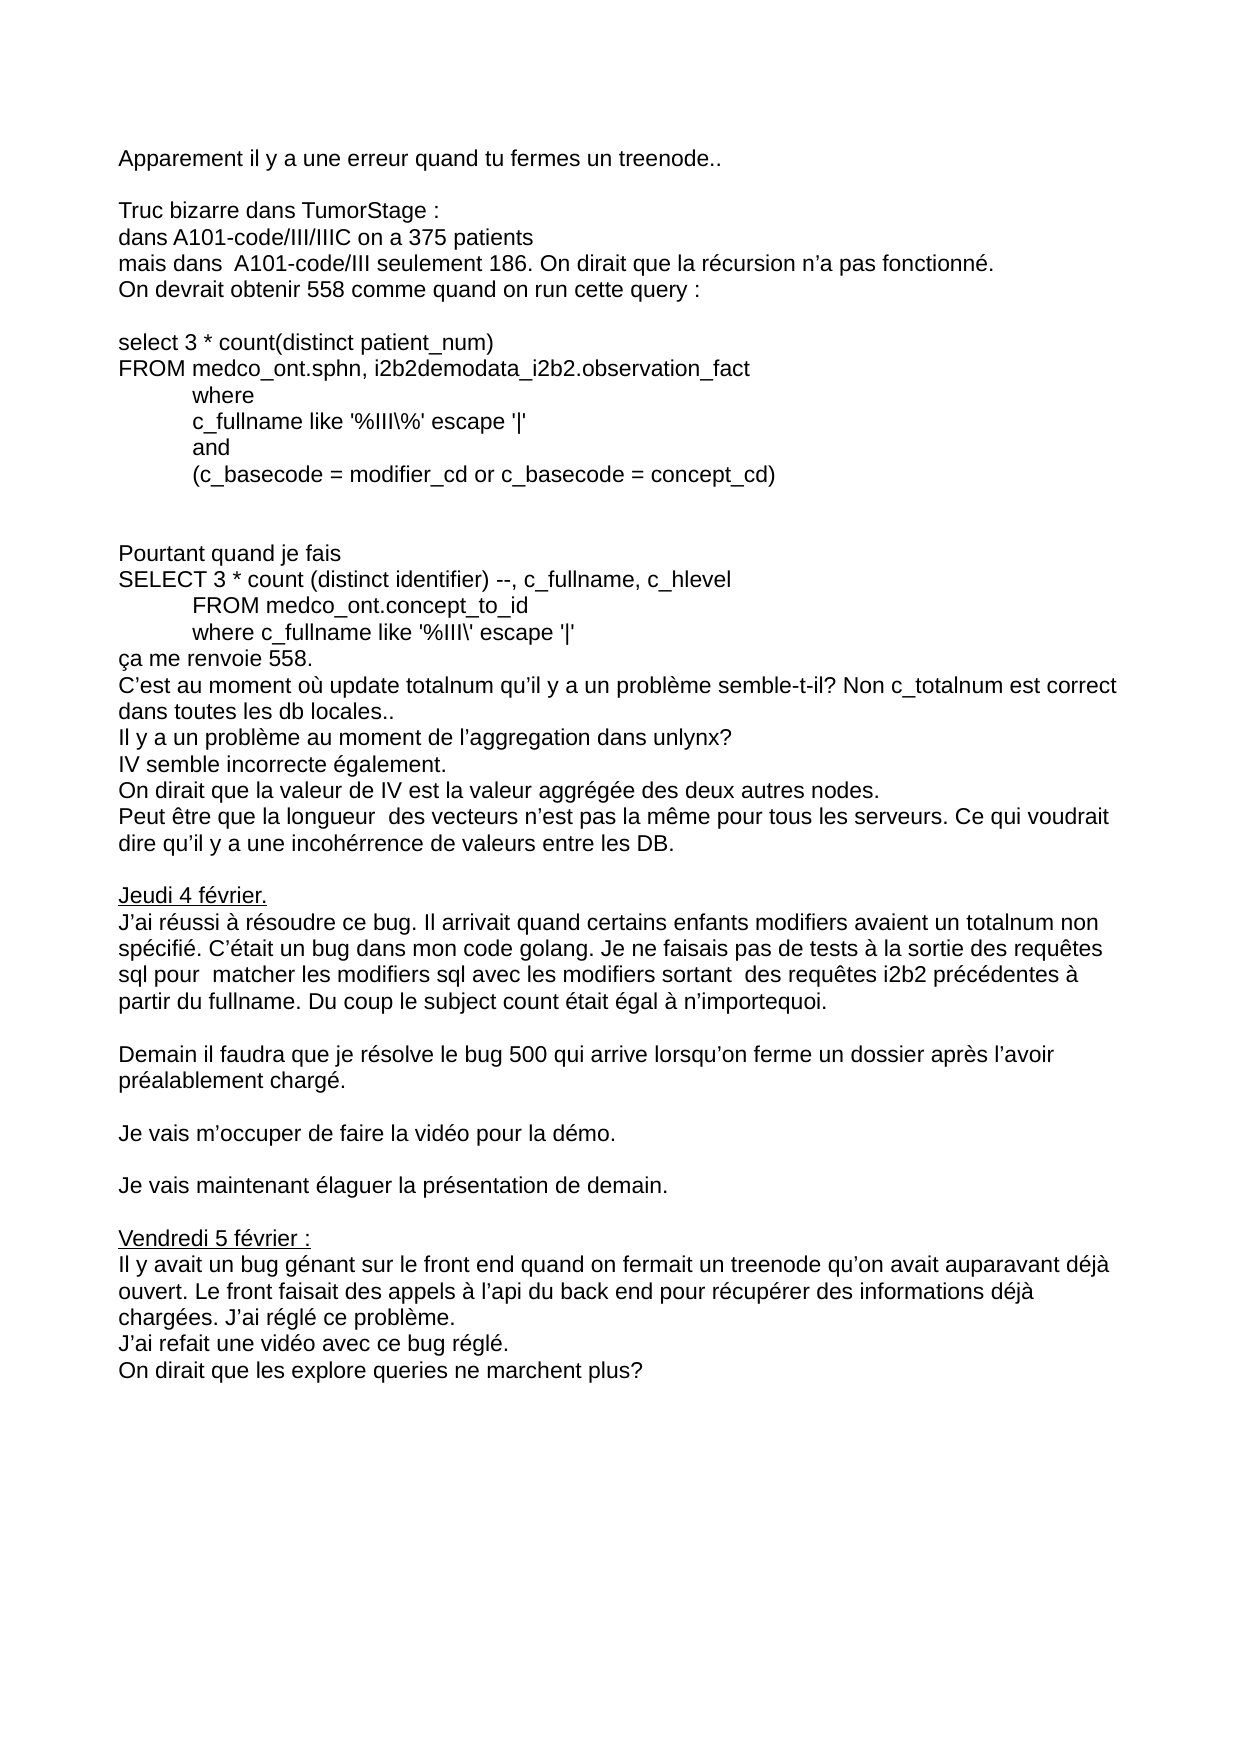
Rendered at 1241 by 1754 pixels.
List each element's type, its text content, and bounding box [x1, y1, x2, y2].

text and [118, 434, 1122, 461]
text Vendredi 5 février : [118, 1225, 1122, 1251]
text Je vais m’occuper de faire la vidéo pour la démo. [118, 1119, 1122, 1146]
text Peut être que la longueur des vecteurs n’est pas la même pour tous les serveurs. Ce qui voudrait dire qu’il y a une incohérrence de valeurs entre les DB. [118, 803, 1122, 856]
text On dirait que la valeur de IV est la valeur aggrégée des deux autres nodes. [118, 777, 1122, 803]
text IV semble incorrecte également. [118, 751, 1122, 777]
text On dirait que les explore queries ne marchent plus? [118, 1357, 1122, 1383]
text Je vais maintenant élaguer la présentation de demain. [118, 1172, 1122, 1199]
text Demain il faudra que je résolve le bug 500 qui arrive lorsqu’on ferme un dossier après l’avoir préalablement chargé. [118, 1041, 1122, 1093]
text SELECT 3 * count (distinct identifier) --, c_fullname, c_hlevel [118, 566, 1122, 592]
text On devrait obtenir 558 comme quand on run cette query : [118, 276, 1122, 303]
text Truc bizarre dans TumorStage : [118, 197, 1122, 223]
text Il y a un problème au moment de l’aggregation dans unlynx? [118, 724, 1122, 751]
text where c_fullname like '%III\' escape '|' [118, 619, 1122, 645]
text FROM medco_ont.sphn, i2b2demodata_i2b2.observation_fact [118, 355, 1122, 382]
text mais dans A101-code/III seulement 186. On dirait que la récursion n’a pas fonctionné. [118, 250, 1122, 276]
text (c_basecode = modifier_cd or c_basecode = concept_cd) [118, 461, 1122, 487]
text C’est au moment où update totalnum qu’il y a un problème semble-t-il? Non c_totalnum est correct dans toutes les db locales.. [118, 672, 1122, 724]
text dans A101-code/III/IIIC on a 375 patients [118, 223, 1122, 250]
text FROM medco_ont.concept_to_id [118, 592, 1122, 619]
text Jeudi 4 février. [118, 882, 1122, 909]
text c_fullname like '%III\%' escape '|' [118, 408, 1122, 434]
text J’ai réussi à résoudre ce bug. Il arrivait quand certains enfants modifiers avaient un totalnum non spécifié. C’était un bug dans mon code golang. Je ne faisais pas de tests à la sortie des requêtes sql pour matcher les modifiers sql avec les modifiers sortant des requêtes i2b2 précédentes à partir du fullname. Du coup le subject count était égal à n’importequoi. [118, 909, 1122, 1014]
text where [118, 382, 1122, 408]
text Apparement il y a une erreur quand tu fermes un treenode.. [118, 144, 1122, 171]
text ça me renvoie 558. [118, 645, 1122, 672]
text Pourtant quand je fais [118, 540, 1122, 566]
text Il y avait un bug génant sur le front end quand on fermait un treenode qu’on avait auparavant déjà ouvert. Le front faisait des appels à l’api du back end pour récupérer des informations déjà chargées. J’ai réglé ce problème. [118, 1251, 1122, 1330]
text J’ai refait une vidéo avec ce bug réglé. [118, 1330, 1122, 1357]
text select 3 * count(distinct patient_num) [118, 329, 1122, 355]
